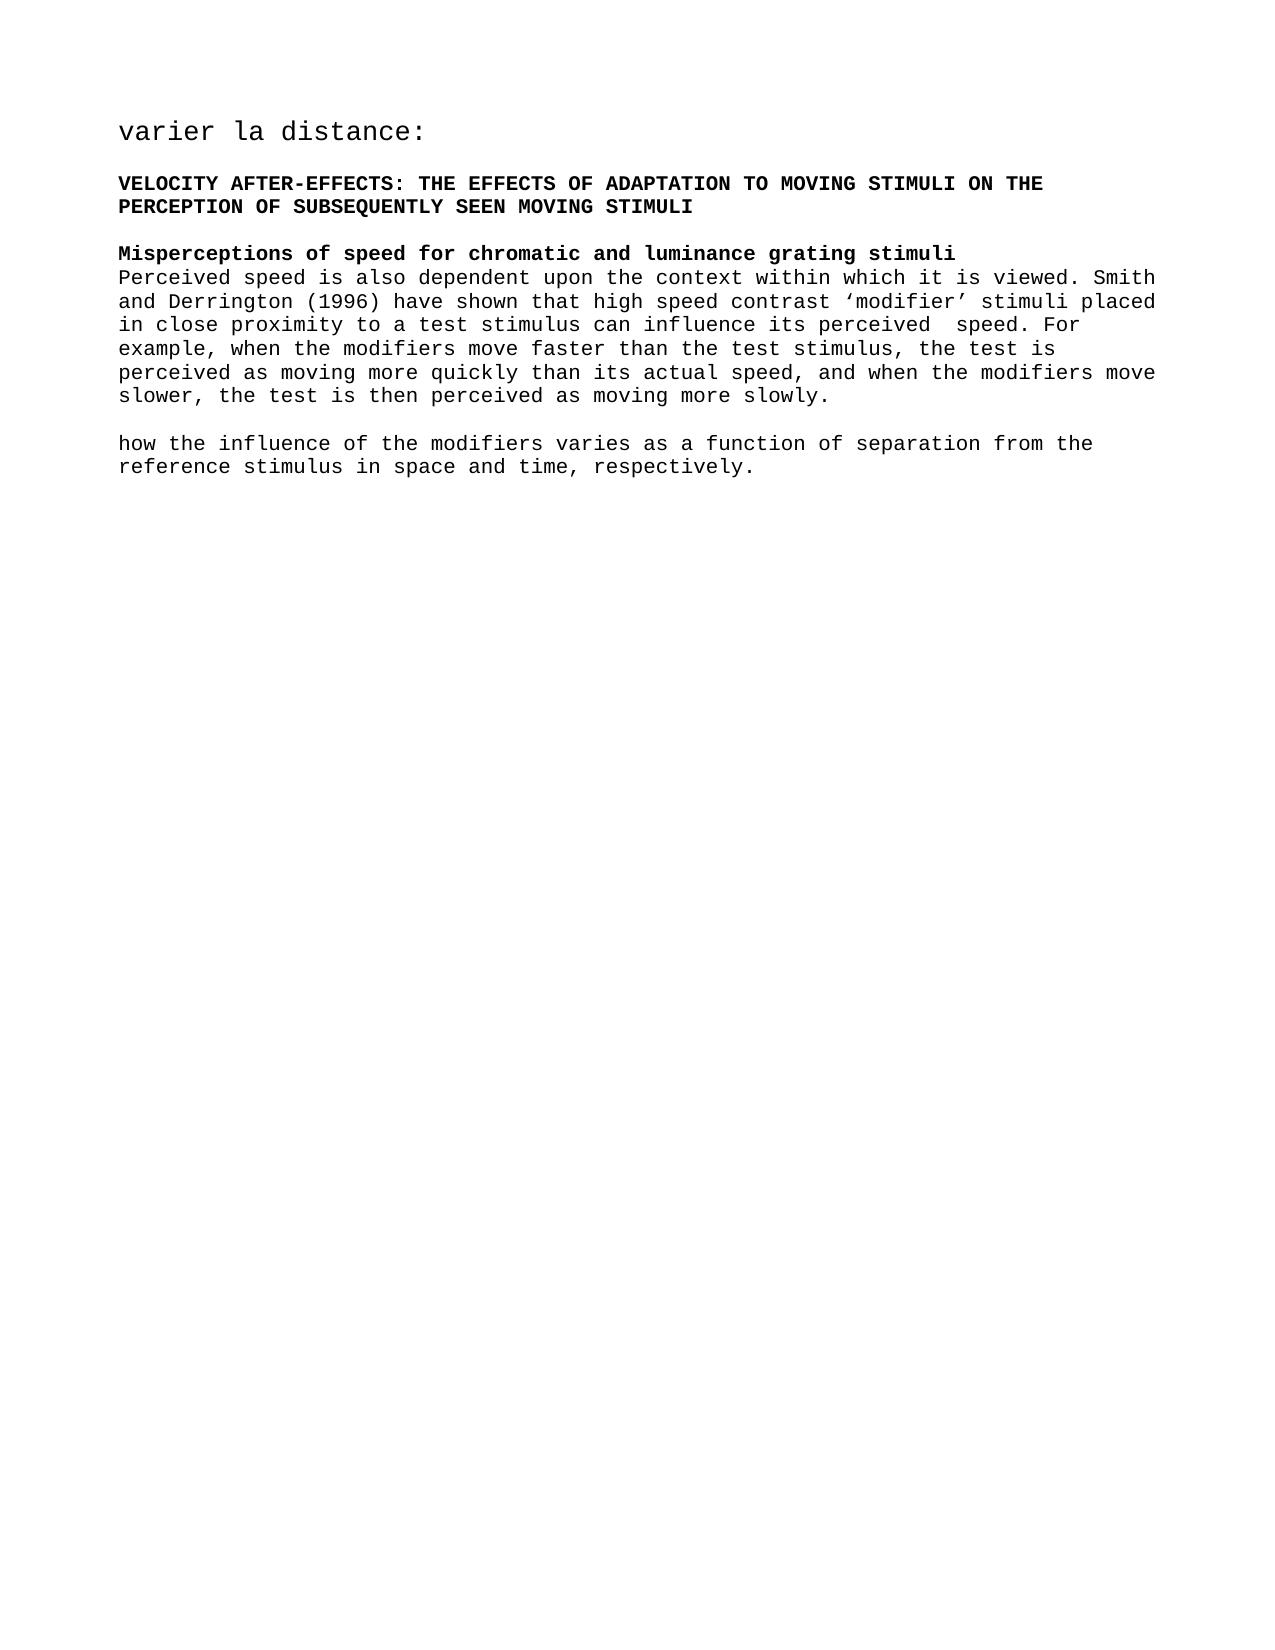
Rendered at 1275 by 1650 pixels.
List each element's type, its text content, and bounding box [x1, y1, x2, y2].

text how the influence of the modifiers varies as a function of separation from the [118, 433, 1157, 456]
text Misperceptions of speed for chromatic and luminance grating stimuli [118, 243, 1157, 267]
text reference stimulus in space and time, respectively. [118, 456, 1157, 480]
text VELOCITY AFTER-EFFECTS: THE EFFECTS OF ADAPTATION TO MOVING STIMULI ON THE PERCEPTION OF SUBSEQUENTLY SEEN MOVING STIMULI [118, 172, 1157, 220]
text Perceived speed is also dependent upon the context within which it is viewed. Smith and Derrington (1996) have shown that high speed contrast ‘modifier’ stimuli placed in close proximity to a test stimulus can influence its perceived speed. For example, when the modifiers move faster than the test stimulus, the test is perceived as moving more quickly than its actual speed, and when the modifiers move slower, the test is then perceived as moving more slowly. [118, 267, 1157, 409]
text varier la distance: [118, 118, 1157, 149]
